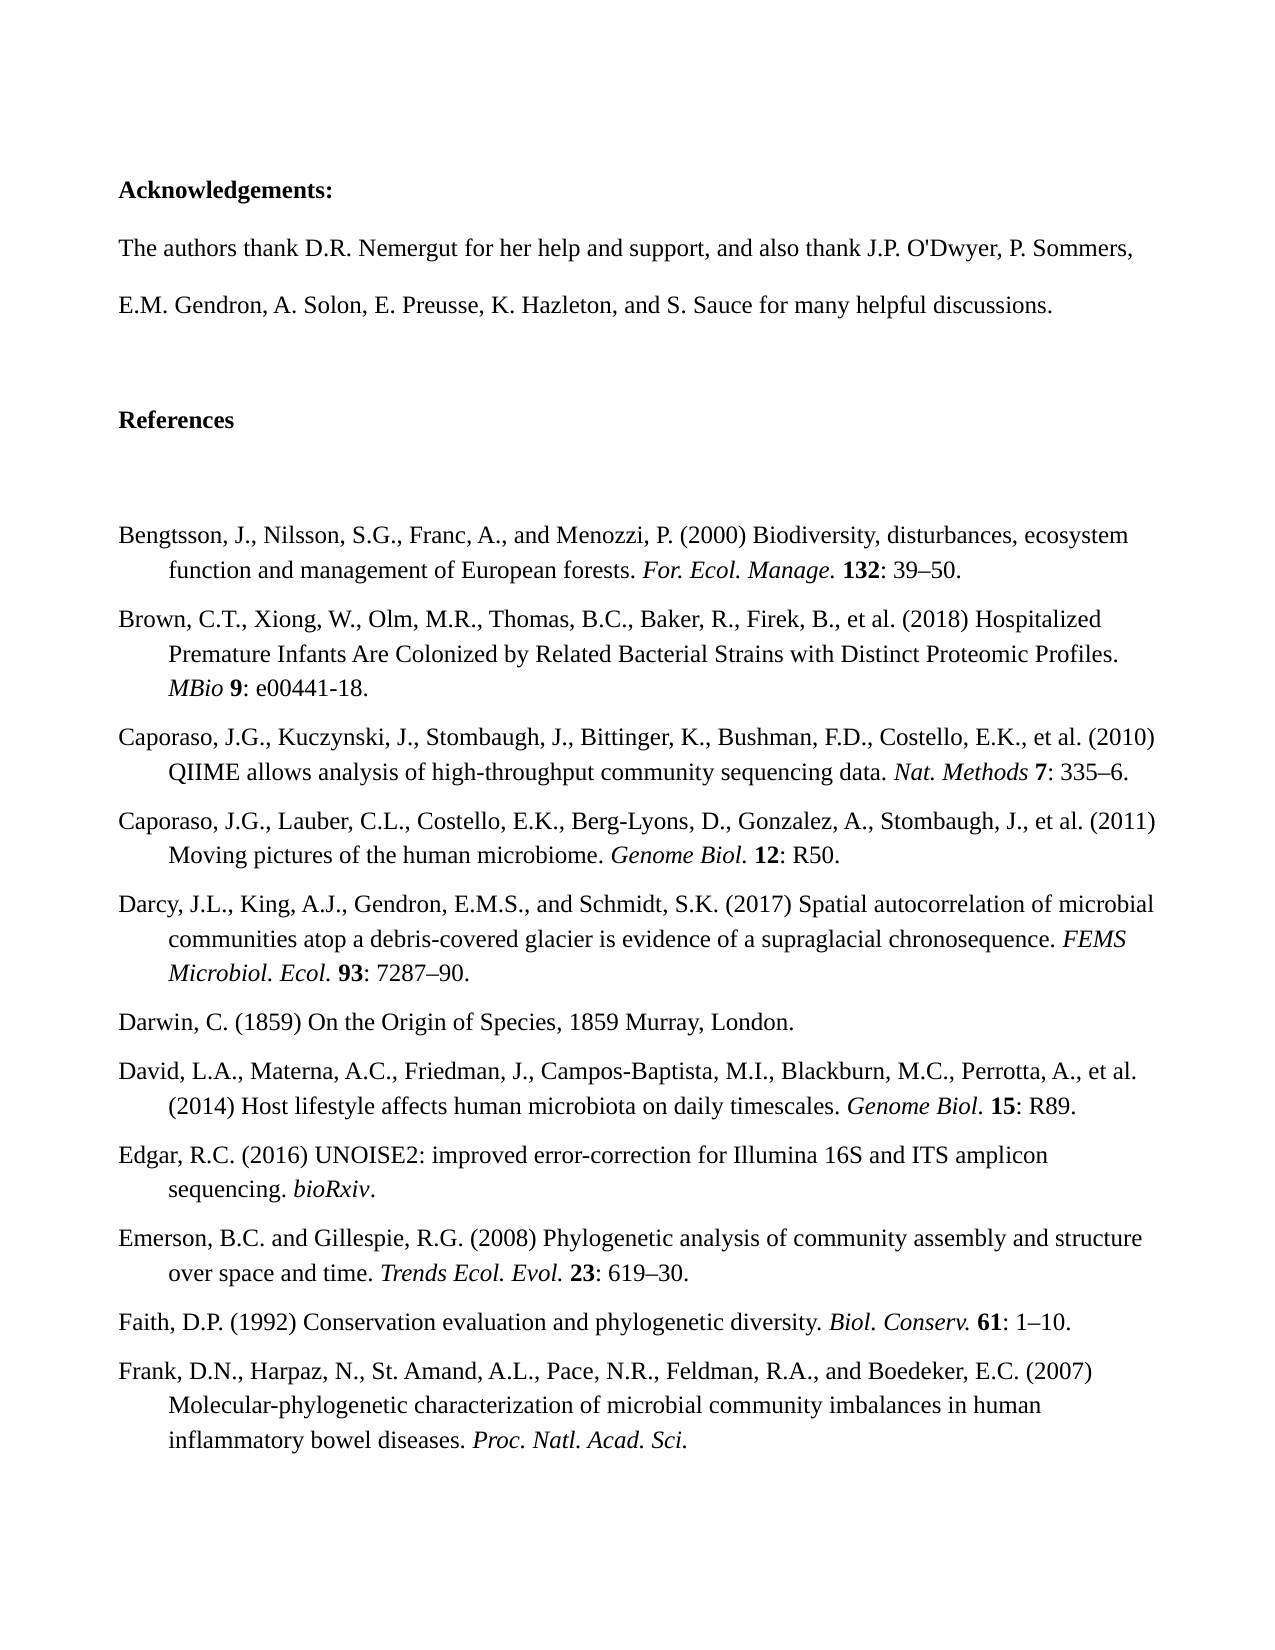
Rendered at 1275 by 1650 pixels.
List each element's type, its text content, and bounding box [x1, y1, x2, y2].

text David, L.A., Materna, A.C., Friedman, J., Campos-Baptista, M.I., Blackburn, M.C., Perrotta, A., et al. (2014) Host lifestyle affects human microbiota on daily timescales. Genome Biol. 15: R89. [118, 1056, 1157, 1119]
text Frank, D.N., Harpaz, N., St. Amand, A.L., Pace, N.R., Feldman, R.A., and Boedeker, E.C. (2007) Molecular-phylogenetic characterization of microbial community imbalances in human inflammatory bowel diseases. Proc. Natl. Acad. Sci. [118, 1356, 1157, 1454]
subtitle Acknowledgements: [118, 176, 1157, 204]
text Caporaso, J.G., Lauber, C.L., Costello, E.K., Berg-Lyons, D., Gonzalez, A., Stombaugh, J., et al. (2011) Moving pictures of the human microbiome. Genome Biol. 12: R50. [118, 806, 1157, 869]
text Edgar, R.C. (2016) UNOISE2: improved error-correction for Illumina 16S and ITS amplicon sequencing. bioRxiv. [118, 1140, 1157, 1203]
text Faith, D.P. (1992) Conservation evaluation and phylogenetic diversity. Biol. Conserv. 61: 1–10. [118, 1307, 1157, 1336]
text Darcy, J.L., King, A.J., Gendron, E.M.S., and Schmidt, S.K. (2017) Spatial autocorrelation of microbial communities atop a debris-covered glacier is evidence of a supraglacial chronosequence. FEMS Microbiol. Ecol. 93: 7287–90. [118, 889, 1157, 987]
subtitle References [118, 406, 1157, 434]
text Brown, C.T., Xiong, W., Olm, M.R., Thomas, B.C., Baker, R., Firek, B., et al. (2018) Hospitalized Premature Infants Are Colonized by Related Bacterial Strains with Distinct Proteomic Profiles. MBio 9: e00441-18. [118, 604, 1157, 702]
text Caporaso, J.G., Kuczynski, J., Stombaugh, J., Bittinger, K., Bushman, F.D., Costello, E.K., et al. (2010) QIIME allows analysis of high-throughput community sequencing data. Nat. Methods 7: 335–6. [118, 722, 1157, 785]
text Darwin, C. (1859) On the Origin of Species, 1859 Murray, London. [118, 1007, 1157, 1036]
text Emerson, B.C. and Gillespie, R.G. (2008) Phylogenetic analysis of community assembly and structure over space and time. Trends Ecol. Evol. 23: 619–30. [118, 1223, 1157, 1287]
text The authors thank D.R. Nemergut for her help and support, and also thank J.P. O'Dwyer, P. Sommers, E.M. Gendron, A. Solon, E. Preusse, K. Hazleton, and S. Sauce for many helpful discussions. [118, 233, 1157, 319]
text Bengtsson, J., Nilsson, S.G., Franc, A., and Menozzi, P. (2000) Biodiversity, disturbances, ecosystem function and management of European forests. For. Ecol. Manage. 132: 39–50. [118, 521, 1157, 584]
